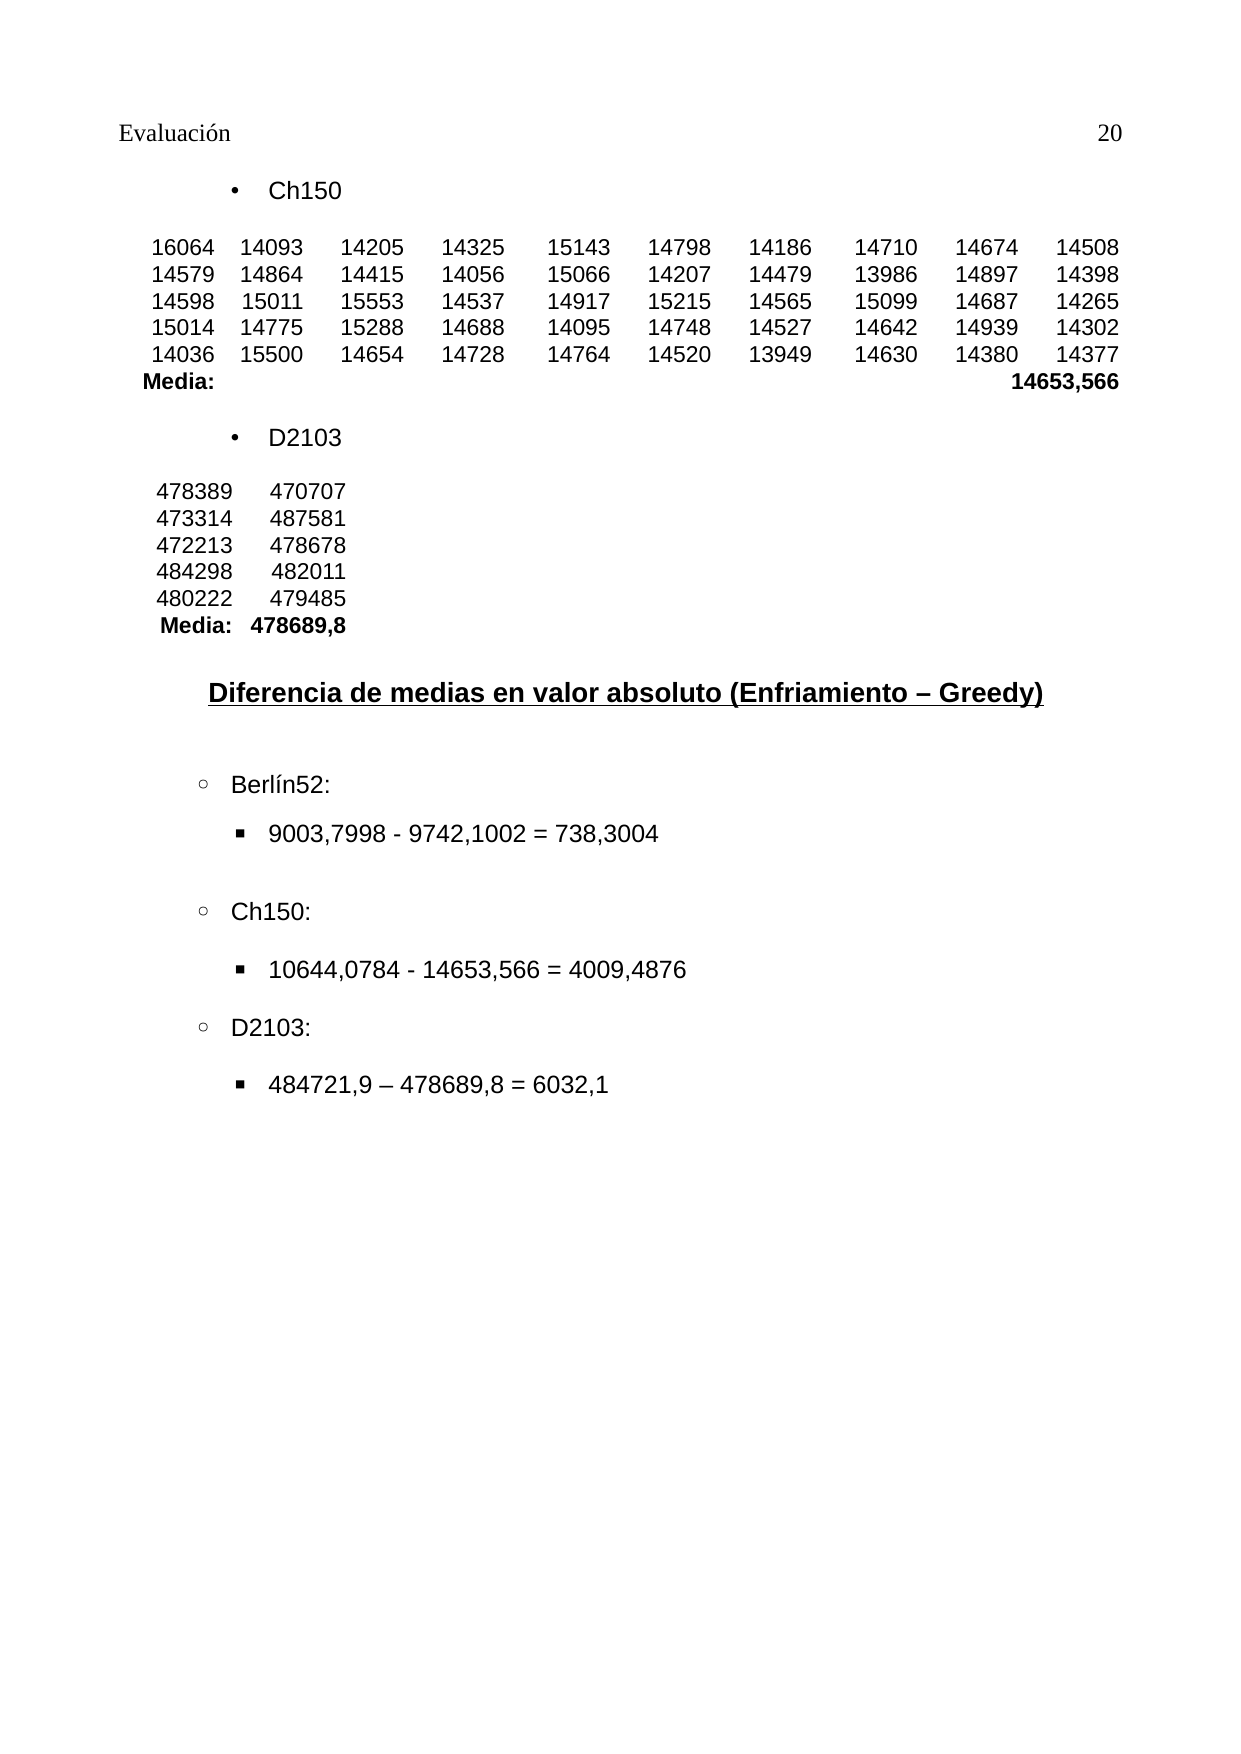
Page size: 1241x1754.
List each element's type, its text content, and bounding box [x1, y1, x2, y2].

list Ch150 [231, 176, 1122, 205]
table_header 470707 [235, 478, 349, 504]
table_header 14205 [306, 234, 407, 261]
table_cell 14056 [407, 261, 508, 287]
table_cell 473314 [112, 505, 235, 531]
table_header 14508 [1022, 234, 1122, 261]
table_cell 14036 [112, 341, 218, 367]
table_cell Media: [112, 611, 235, 638]
table_header 14186 [714, 234, 815, 261]
table_header 14093 [218, 234, 306, 261]
table_cell 14764 [508, 341, 614, 367]
table_cell 13949 [714, 341, 815, 367]
table_header 14325 [407, 234, 508, 261]
list 10644,0784 - 14653,566 = 4009,4876 [231, 955, 1122, 984]
table_cell 15011 [218, 287, 306, 314]
table_cell 14897 [921, 261, 1022, 287]
table_cell 14579 [112, 261, 218, 287]
table_cell 14415 [306, 261, 407, 287]
list 484721,9 – 478689,8 = 6032,1 [231, 1070, 1122, 1099]
table_cell 14630 [815, 341, 921, 367]
list 9003,7998 - 9742,1002 = 738,3004 [231, 819, 1122, 848]
table_cell 14265 [1022, 287, 1122, 314]
table_cell 14654 [306, 341, 407, 367]
table_cell 14520 [614, 341, 714, 367]
table_cell 482011 [235, 558, 349, 584]
list D2103 [231, 423, 1122, 452]
table_header 16064 [112, 234, 218, 261]
table_cell 14479 [714, 261, 815, 287]
table_cell 478678 [235, 531, 349, 558]
table_cell Media: [112, 367, 218, 394]
table_cell 14642 [815, 314, 921, 341]
table_cell 478689,8 [235, 611, 349, 638]
table_cell 14302 [1022, 314, 1122, 341]
table_cell 14598 [112, 287, 218, 314]
table_cell 14728 [407, 341, 508, 367]
list Berlín52: [193, 770, 1122, 799]
table_cell 15288 [306, 314, 407, 341]
table_cell 14653,566 [218, 367, 1122, 394]
table_cell 13986 [815, 261, 921, 287]
table_cell 14748 [614, 314, 714, 341]
table_cell 14864 [218, 261, 306, 287]
table_cell 15099 [815, 287, 921, 314]
list Ch150: [193, 897, 1122, 926]
table_cell 14775 [218, 314, 306, 341]
table_cell 14380 [921, 341, 1022, 367]
table_cell 15014 [112, 314, 218, 341]
table_cell 14095 [508, 314, 614, 341]
table_cell 14537 [407, 287, 508, 314]
table_cell 14398 [1022, 261, 1122, 287]
table_cell 14917 [508, 287, 614, 314]
table_header 14798 [614, 234, 714, 261]
table_header 15143 [508, 234, 614, 261]
table_header 14710 [815, 234, 921, 261]
table_cell 14939 [921, 314, 1022, 341]
table_cell 484298 [112, 558, 235, 584]
table_cell 479485 [235, 585, 349, 611]
table_cell 15500 [218, 341, 306, 367]
table_header 478389 [112, 478, 235, 504]
table_cell 14565 [714, 287, 815, 314]
table_cell 15066 [508, 261, 614, 287]
table_header 14674 [921, 234, 1022, 261]
table_cell 472213 [112, 531, 235, 558]
table_cell 14207 [614, 261, 714, 287]
table_cell 487581 [235, 505, 349, 531]
subtitle Diferencia de medias en valor absoluto (Enfriamiento – Greedy) [118, 677, 1122, 709]
table_cell 15553 [306, 287, 407, 314]
table_cell 14377 [1022, 341, 1122, 367]
list D2103: [193, 1012, 1122, 1041]
table_cell 14687 [921, 287, 1022, 314]
table_cell 15215 [614, 287, 714, 314]
table_cell 14527 [714, 314, 815, 341]
table_cell 14688 [407, 314, 508, 341]
table_cell 480222 [112, 585, 235, 611]
